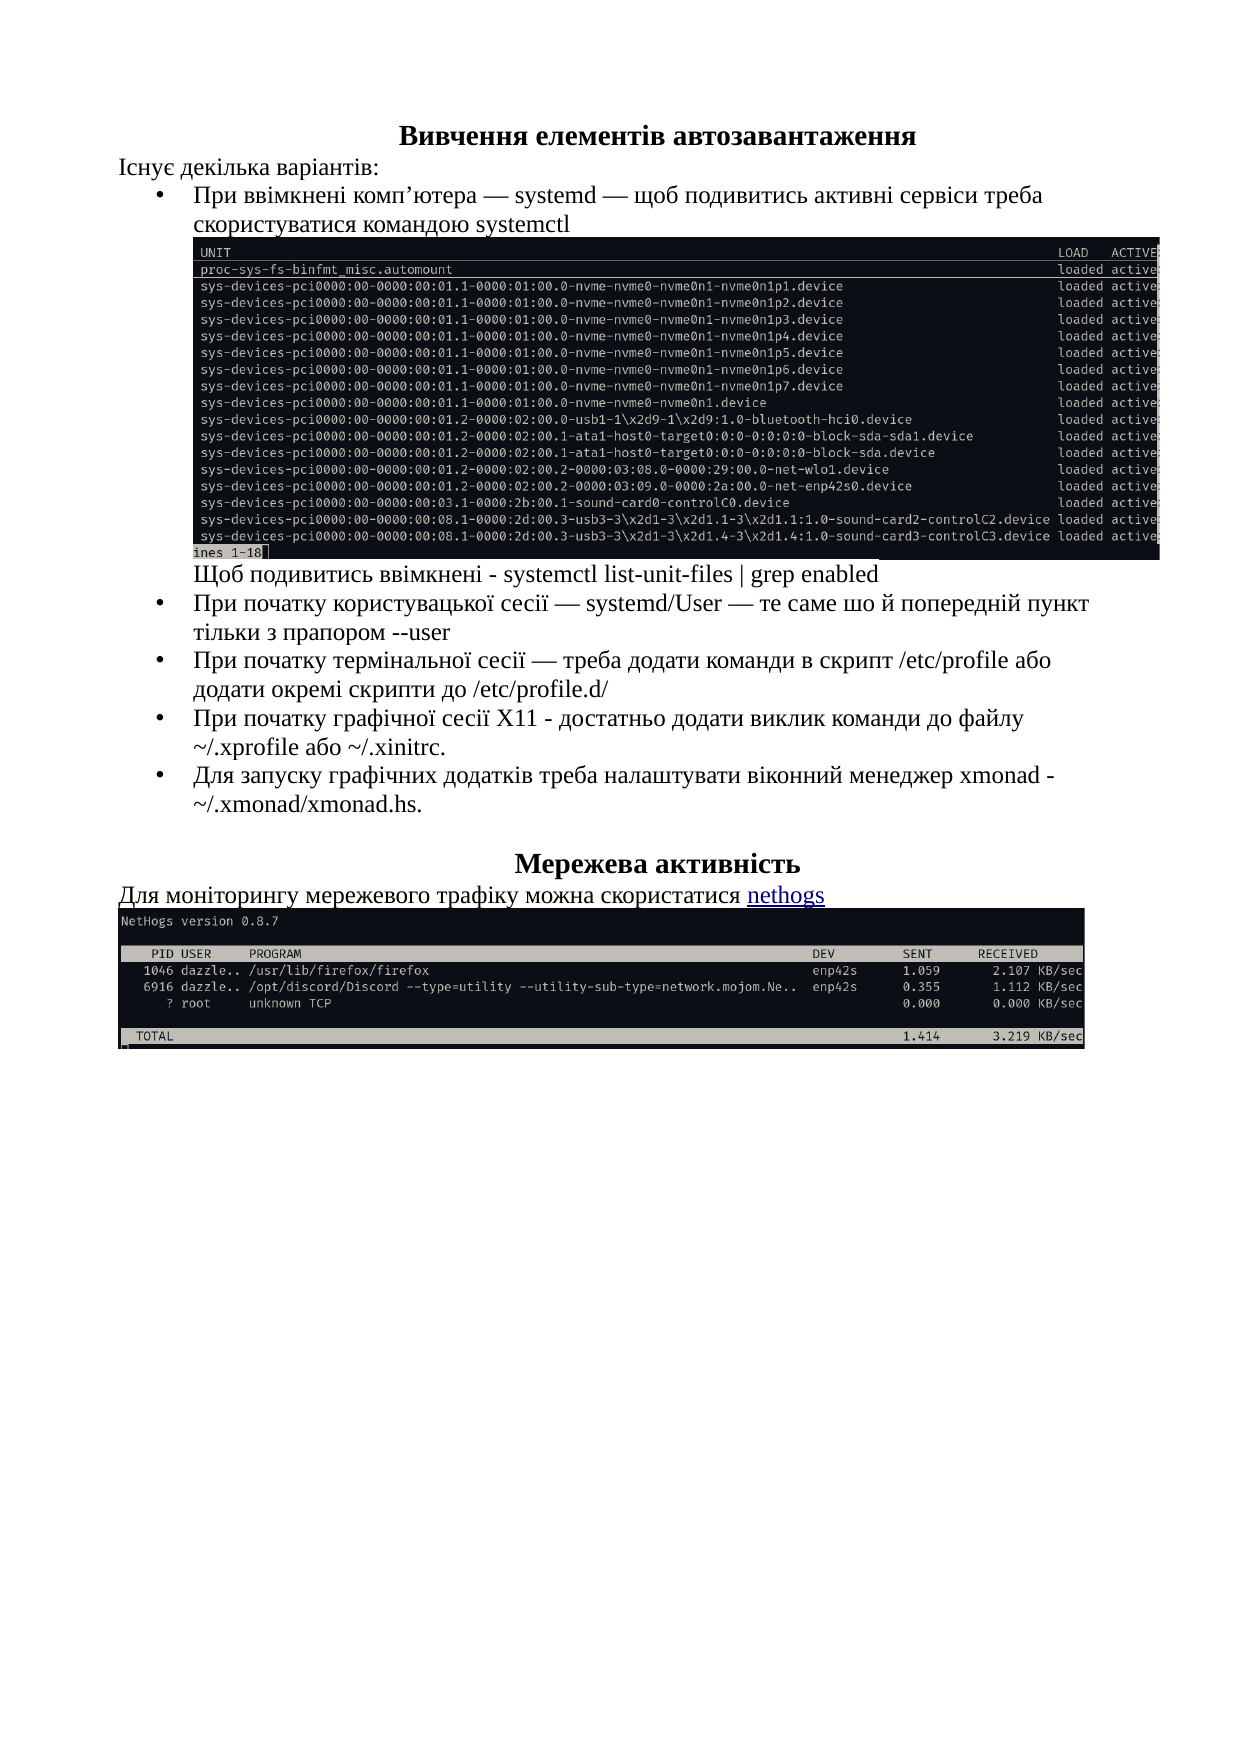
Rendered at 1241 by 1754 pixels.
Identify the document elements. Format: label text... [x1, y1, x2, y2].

list Для запуску графічних додатків треба налаштувати віконний менеджер xmonad - ~/.xmonad/xmonad.hs. [156, 760, 1122, 818]
list Для моніторингу мережевого трафіку можна скористатися nethogs [118, 880, 1122, 909]
list Існує декілька варіантів: [118, 152, 1122, 180]
list При початку користувацької сесії — systemd/User — те саме шо й попередній пункт тільки з прапором --user [156, 588, 1122, 645]
list Щоб подивитись ввімкнені - systemctl list-unit-files | grep enabled [156, 559, 1122, 588]
list При ввімкнені комп’ютера — systemd — щоб подивитись активні сервіси треба скористуватися командою systemctl [156, 180, 1122, 238]
list При початку термінальної сесії — треба додати команди в скрипт /etc/profile або додати окремі скрипти до /etc/profile.d/ [156, 645, 1122, 703]
list При початку графічної сесії X11 - достатньо додати виклик команди до файлу ~/.xprofile або ~/.xinitrc. [156, 703, 1122, 760]
picture [193, 237, 1160, 560]
list Вивчення елементів автозавантаження [156, 118, 1122, 152]
picture [118, 908, 1085, 1049]
list Мережева активність [156, 847, 1122, 880]
